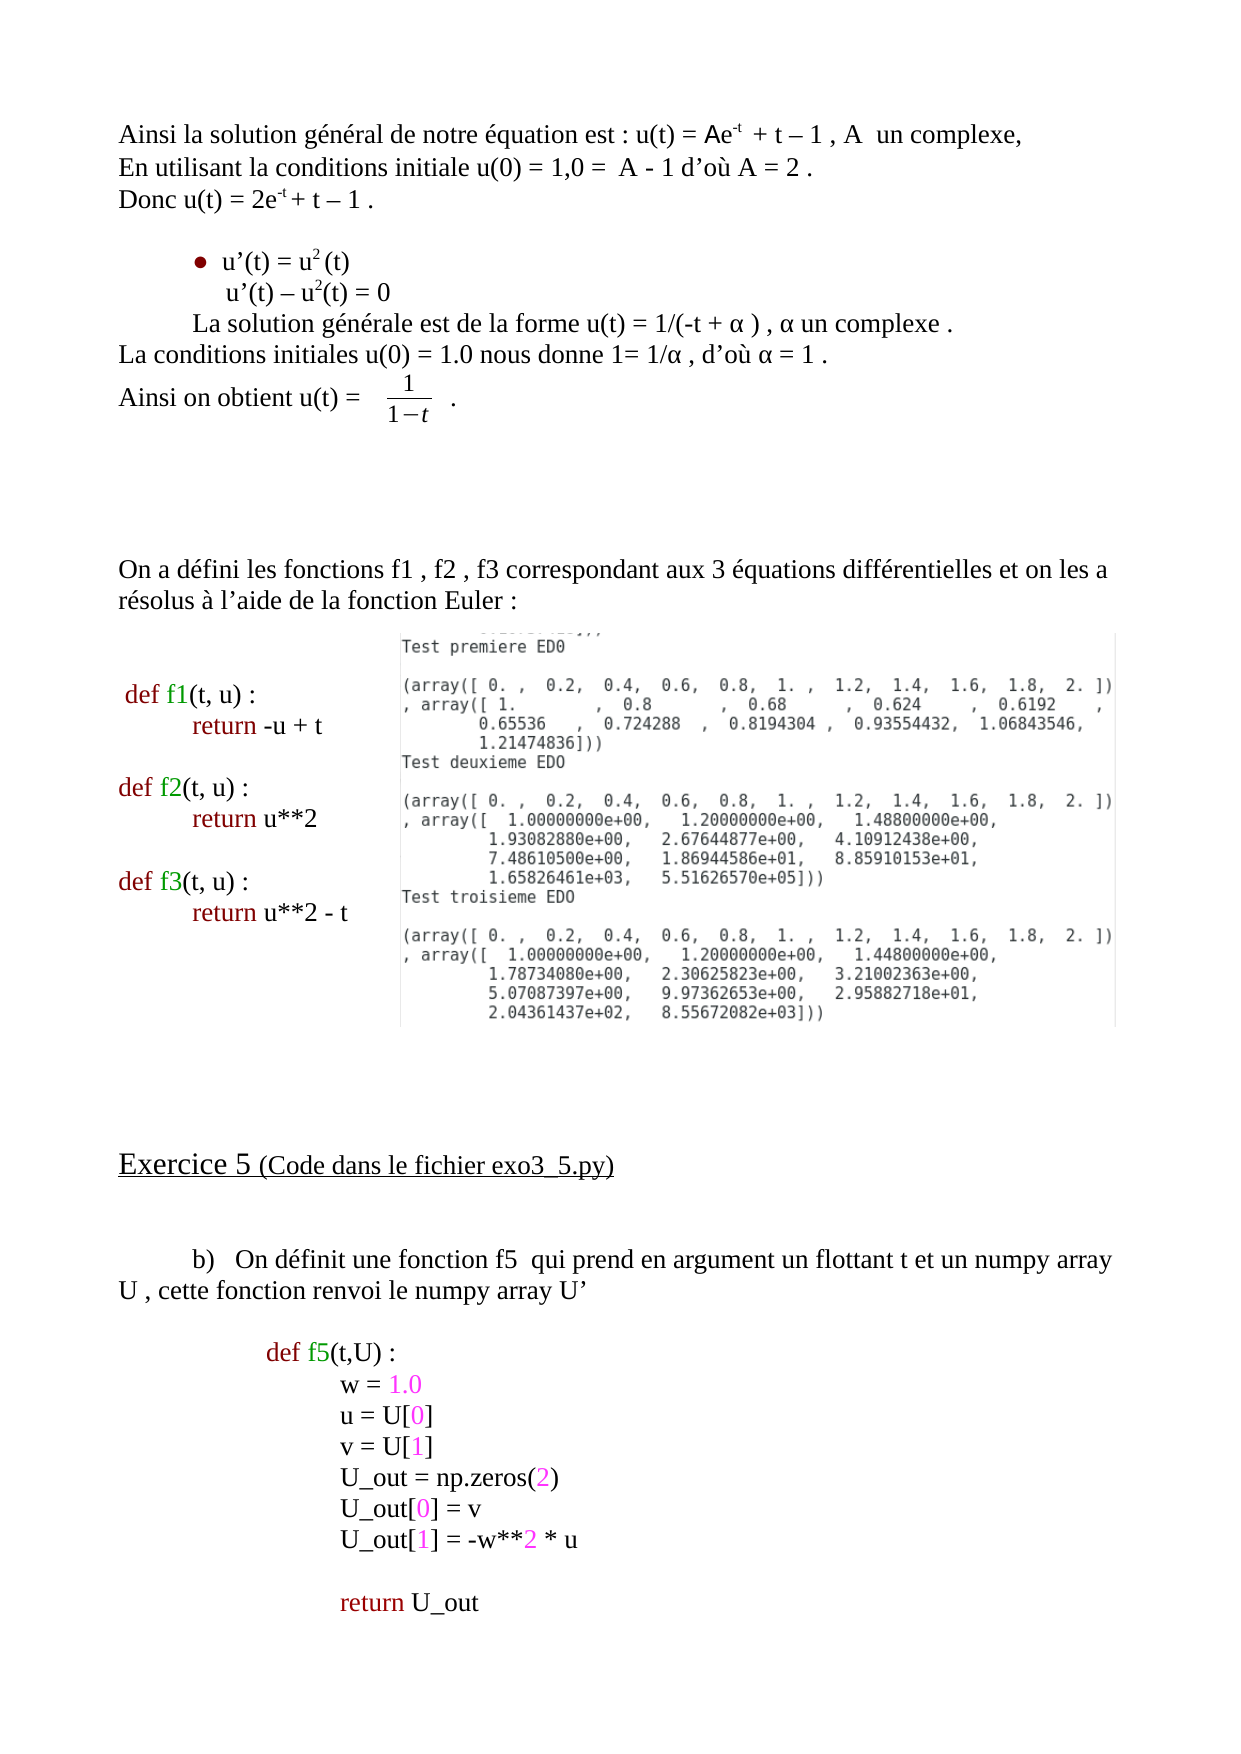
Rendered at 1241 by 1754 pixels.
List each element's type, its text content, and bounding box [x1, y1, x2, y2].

text def f5(t,U) : [118, 1337, 1122, 1368]
text La conditions initiales u(0) = 1.0 nous donne 1= 1/α , d’où α = 1 . [118, 338, 1122, 369]
text return u**2 - t [118, 896, 542, 927]
text ● u’(t) = u2 (t) [118, 245, 1122, 276]
text La solution générale est de la forme u(t) = 1/(-t + α ) , α un complexe . [118, 307, 1122, 338]
text En utilisant la conditions initiale u(0) = 1,0 = A - 1 d’où A = 2 . [118, 152, 1122, 183]
text On a défini les fonctions f1 , f2 , f3 correspondant aux 3 équations différentielles et on les a résolus à l’aide de la fonction Euler : [118, 553, 1122, 615]
text v = U[1] [118, 1430, 1122, 1461]
text u = U[0] [118, 1399, 1122, 1430]
text def f3(t, u) : [118, 864, 542, 896]
text def f1(t, u) : [118, 678, 542, 709]
text U_out[1] = -w**2 * u [118, 1523, 1122, 1554]
text return u**2 [118, 802, 542, 833]
text Donc u(t) = 2e-t + t – 1 . [118, 183, 1122, 214]
text b) On définit une fonction f5 qui prend en argument un flottant t et un numpy array U , cette fonction renvoi le numpy array U’ [118, 1243, 1122, 1305]
text Ainsi on obtient u(t) = . [118, 369, 1122, 428]
text [1038, 896, 1122, 927]
text return -u + t [118, 709, 542, 740]
text w = 1.0 [118, 1368, 1122, 1399]
text U_out[0] = v [118, 1492, 1122, 1523]
text U_out = np.zeros(2) [118, 1461, 1122, 1492]
text [1038, 864, 1122, 896]
text Ainsi la solution général de notre équation est : u(t) = Ae-t + t – 1 , A un complexe, [118, 118, 1122, 152]
text [1038, 709, 1122, 740]
text [1038, 771, 1122, 802]
text def f2(t, u) : [118, 771, 542, 802]
text [1038, 802, 1122, 833]
text [1038, 678, 1122, 709]
text Exercice 5 (Code dans le fichier exo3_5.py) [118, 1145, 1122, 1181]
text return U_out [118, 1586, 1122, 1617]
picture [542, 633, 1038, 1027]
text u’(t) – u2(t) = 0 [118, 276, 1122, 307]
